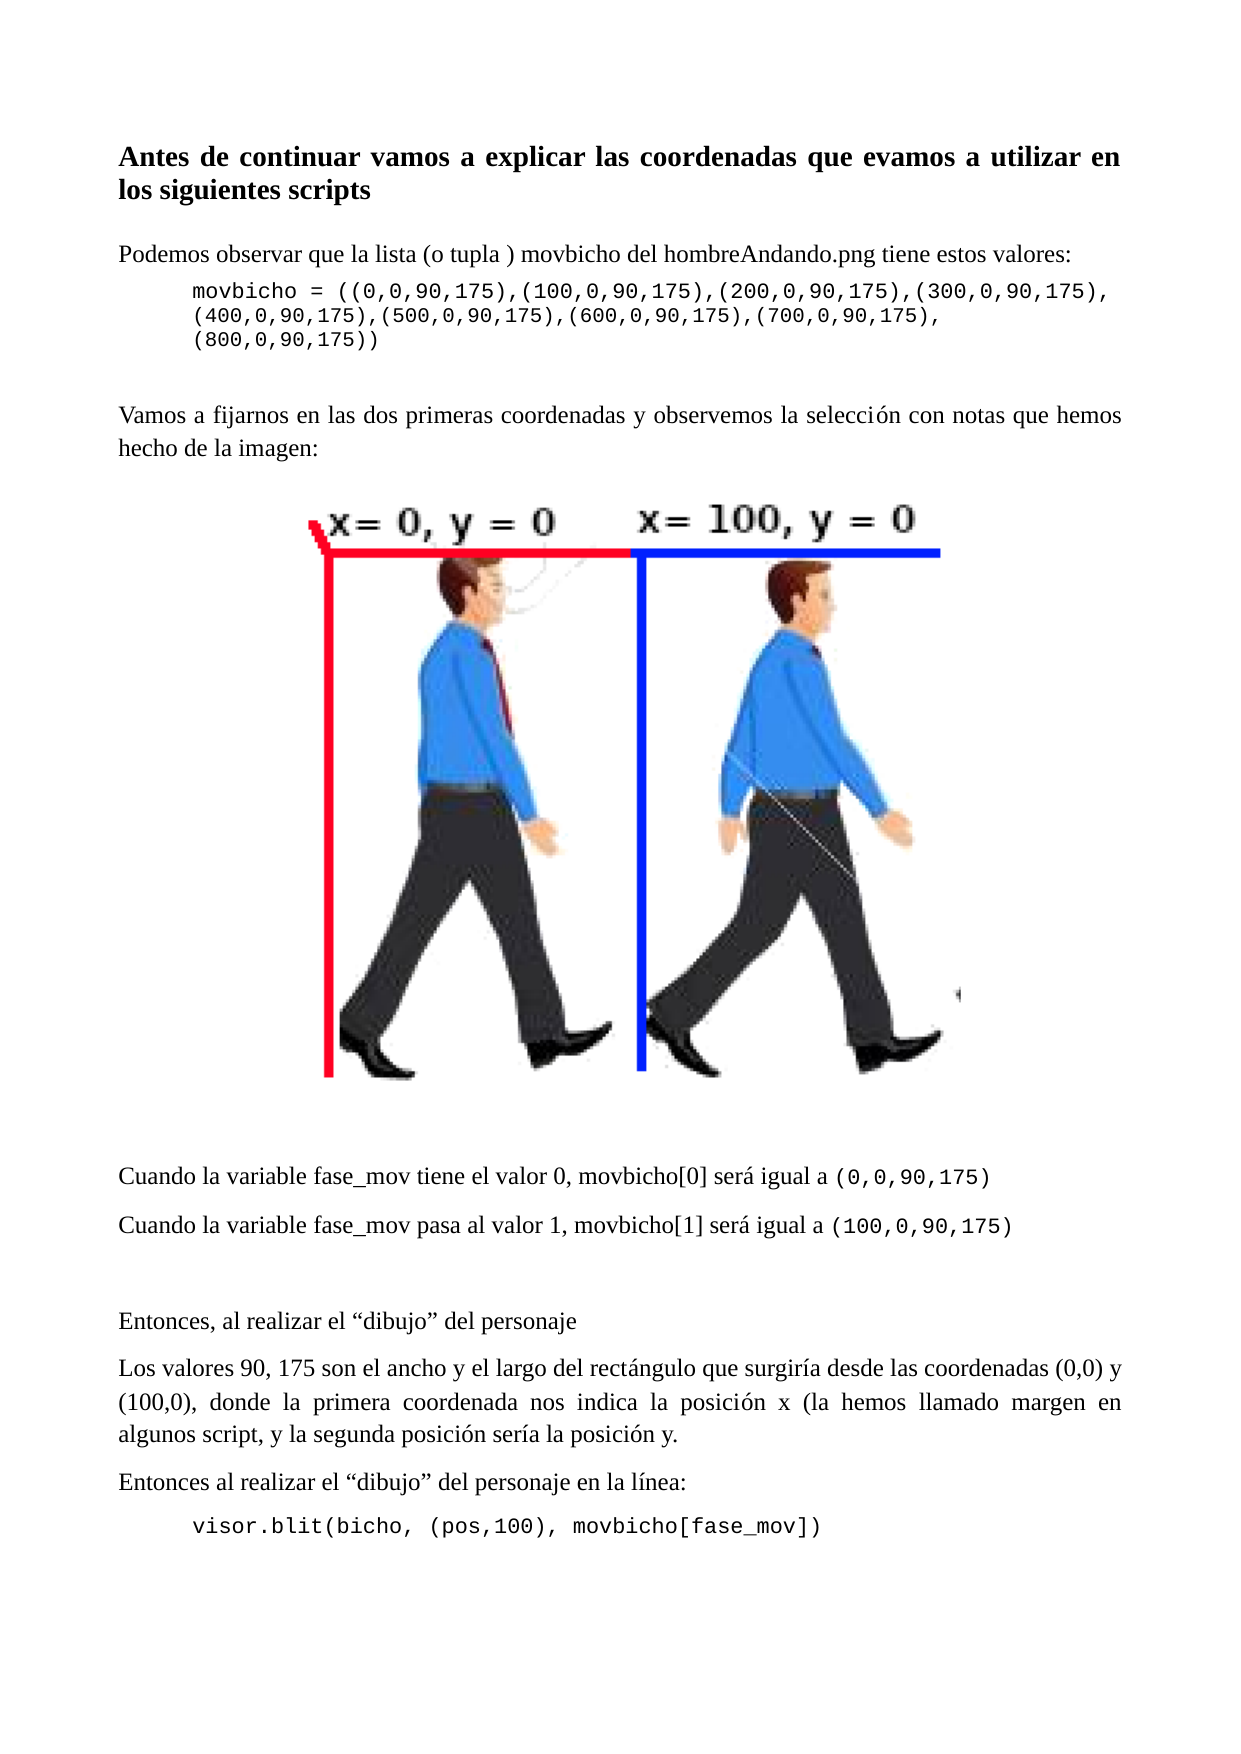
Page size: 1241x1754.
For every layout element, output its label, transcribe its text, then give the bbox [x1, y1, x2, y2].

subtitle Antes de continuar vamos a explicar las coordenadas que evamos a utilizar en los siguientes scripts [118, 139, 1122, 206]
text Los valores 90, 175 son el ancho y el largo del rectángulo que surgiría desde las coordenadas (0,0) y (100,0), donde la primera coordenada nos indica la posición x (la hemos llamado margen en algunos script, y la segunda posición sería la posición y. [118, 1353, 1122, 1448]
text Cuando la variable fase_mov tiene el valor 0, movbicho[0] será igual a (0,0,90,175) [118, 1161, 1122, 1191]
text Cuando la variable fase_mov pasa al valor 1, movbicho[1] será igual a (100,0,90,175) [118, 1210, 1122, 1240]
text visor.blit(bicho, (pos,100), movbicho[fase_mov]) [192, 1515, 1122, 1539]
subtitle Podemos observar que la lista (o tupla ) movbicho del hombreAndando.png tiene estos valores: [118, 239, 1122, 268]
text movbicho = ((0,0,90,175),(100,0,90,175),(200,0,90,175),(300,0,90,175), [192, 281, 1122, 305]
text (400,0,90,175),(500,0,90,175),(600,0,90,175),(700,0,90,175), [192, 305, 1122, 329]
picture [279, 483, 961, 1120]
text Entonces, al realizar el “dibujo” del personaje [118, 1306, 1122, 1335]
text Entonces al realizar el “dibujo” del personaje en la línea: [118, 1467, 1122, 1496]
text (800,0,90,175)) [192, 329, 1122, 353]
text Vamos a fijarnos en las dos primeras coordenadas y observemos la selección con notas que hemos hecho de la imagen: [118, 400, 1122, 462]
